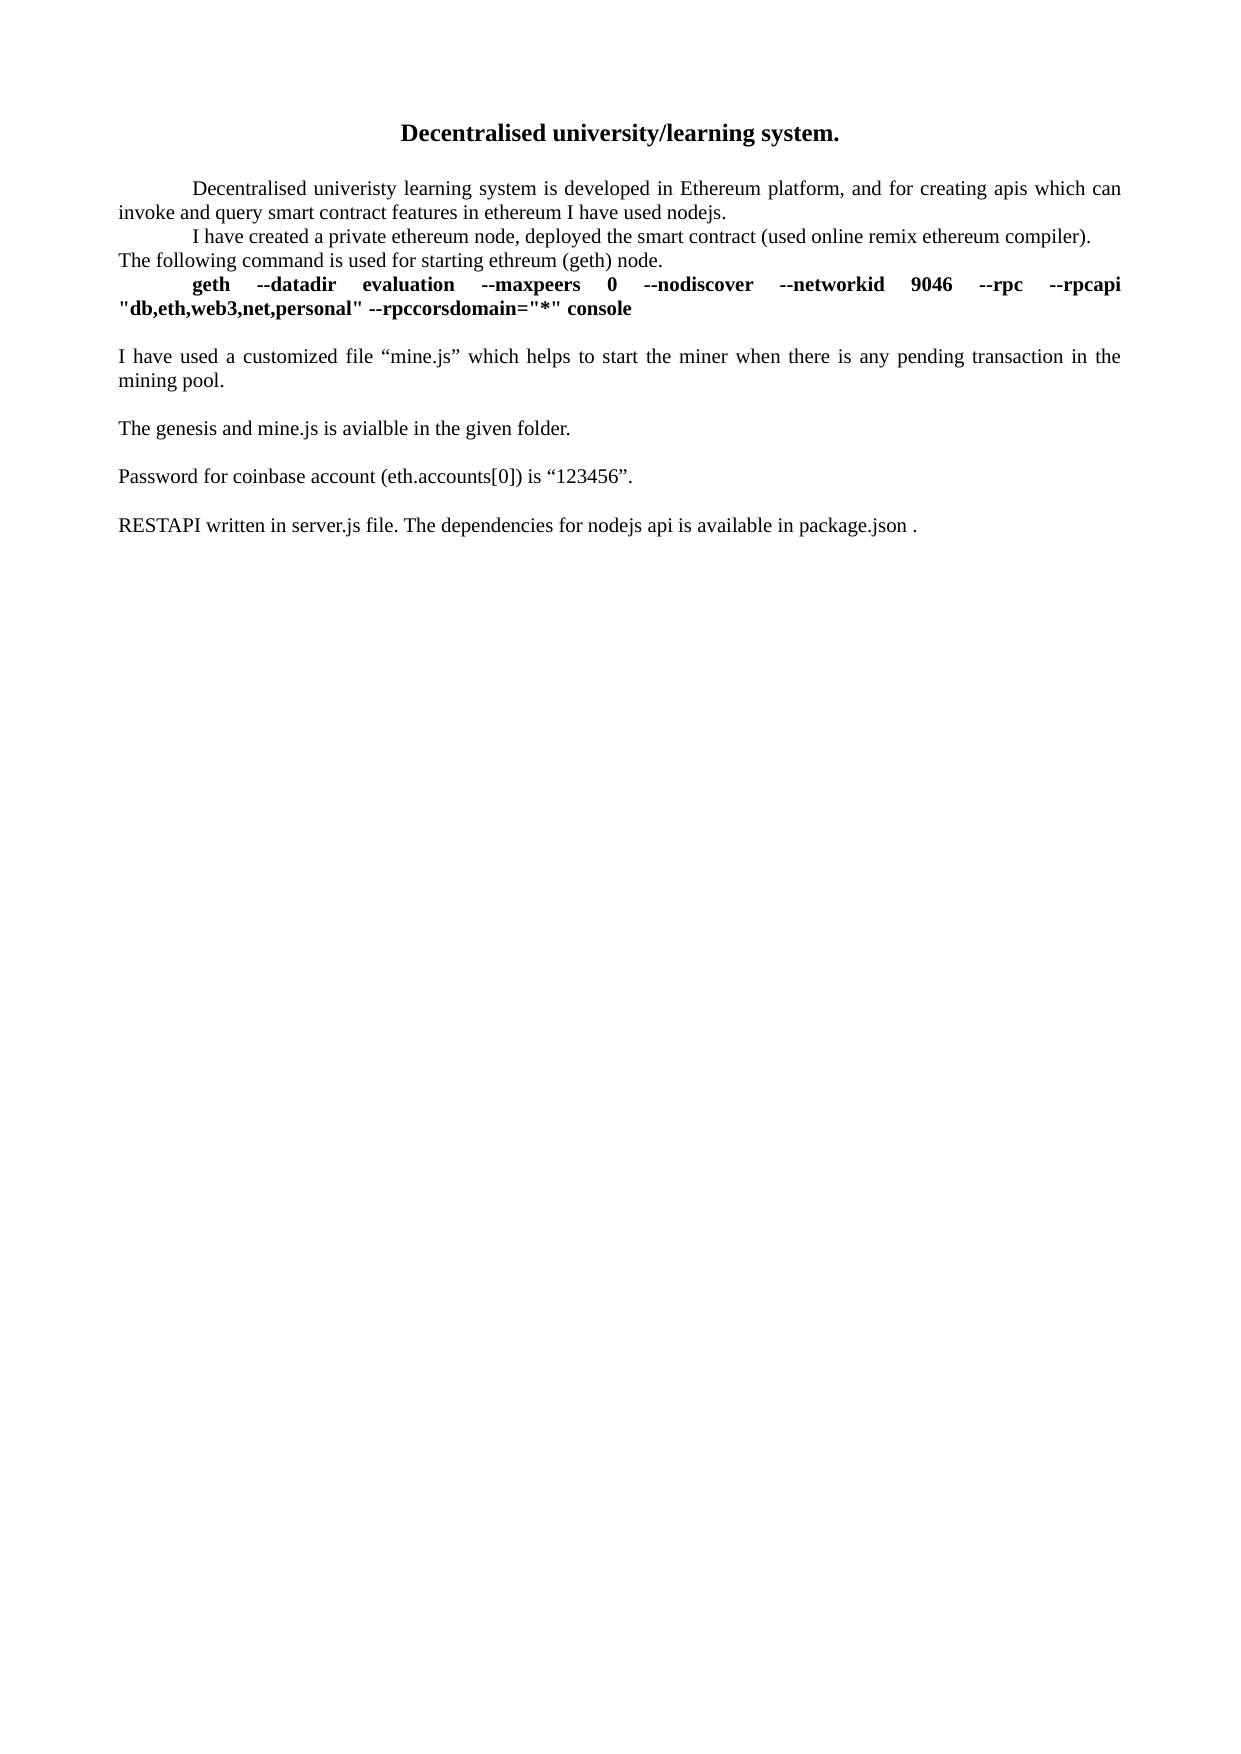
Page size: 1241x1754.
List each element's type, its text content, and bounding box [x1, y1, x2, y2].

text Decentralised univeristy learning system is developed in Ethereum platform, and for creating apis which can invoke and query smart contract features in ethereum I have used nodejs. [118, 176, 1122, 224]
text RESTAPI written in server.js file. The dependencies for nodejs api is available in package.json . [118, 512, 1122, 537]
text The following command is used for starting ethreum (geth) node. [118, 248, 1122, 272]
text The genesis and mine.js is avialble in the given folder. [118, 416, 1122, 440]
text geth --datadir evaluation --maxpeers 0 --nodiscover --networkid 9046 --rpc --rpcapi "db,eth,web3,net,personal" --rpccorsdomain="*" console [118, 272, 1122, 320]
text I have created a private ethereum node, deployed the smart contract (used online remix ethereum compiler). [118, 224, 1122, 248]
text I have used a customized file “mine.js” which helps to start the miner when there is any pending transaction in the mining pool. [118, 344, 1122, 392]
text Password for coinbase account (eth.accounts[0]) is “123456”. [118, 464, 1122, 488]
text Decentralised university/learning system. [118, 118, 1122, 147]
